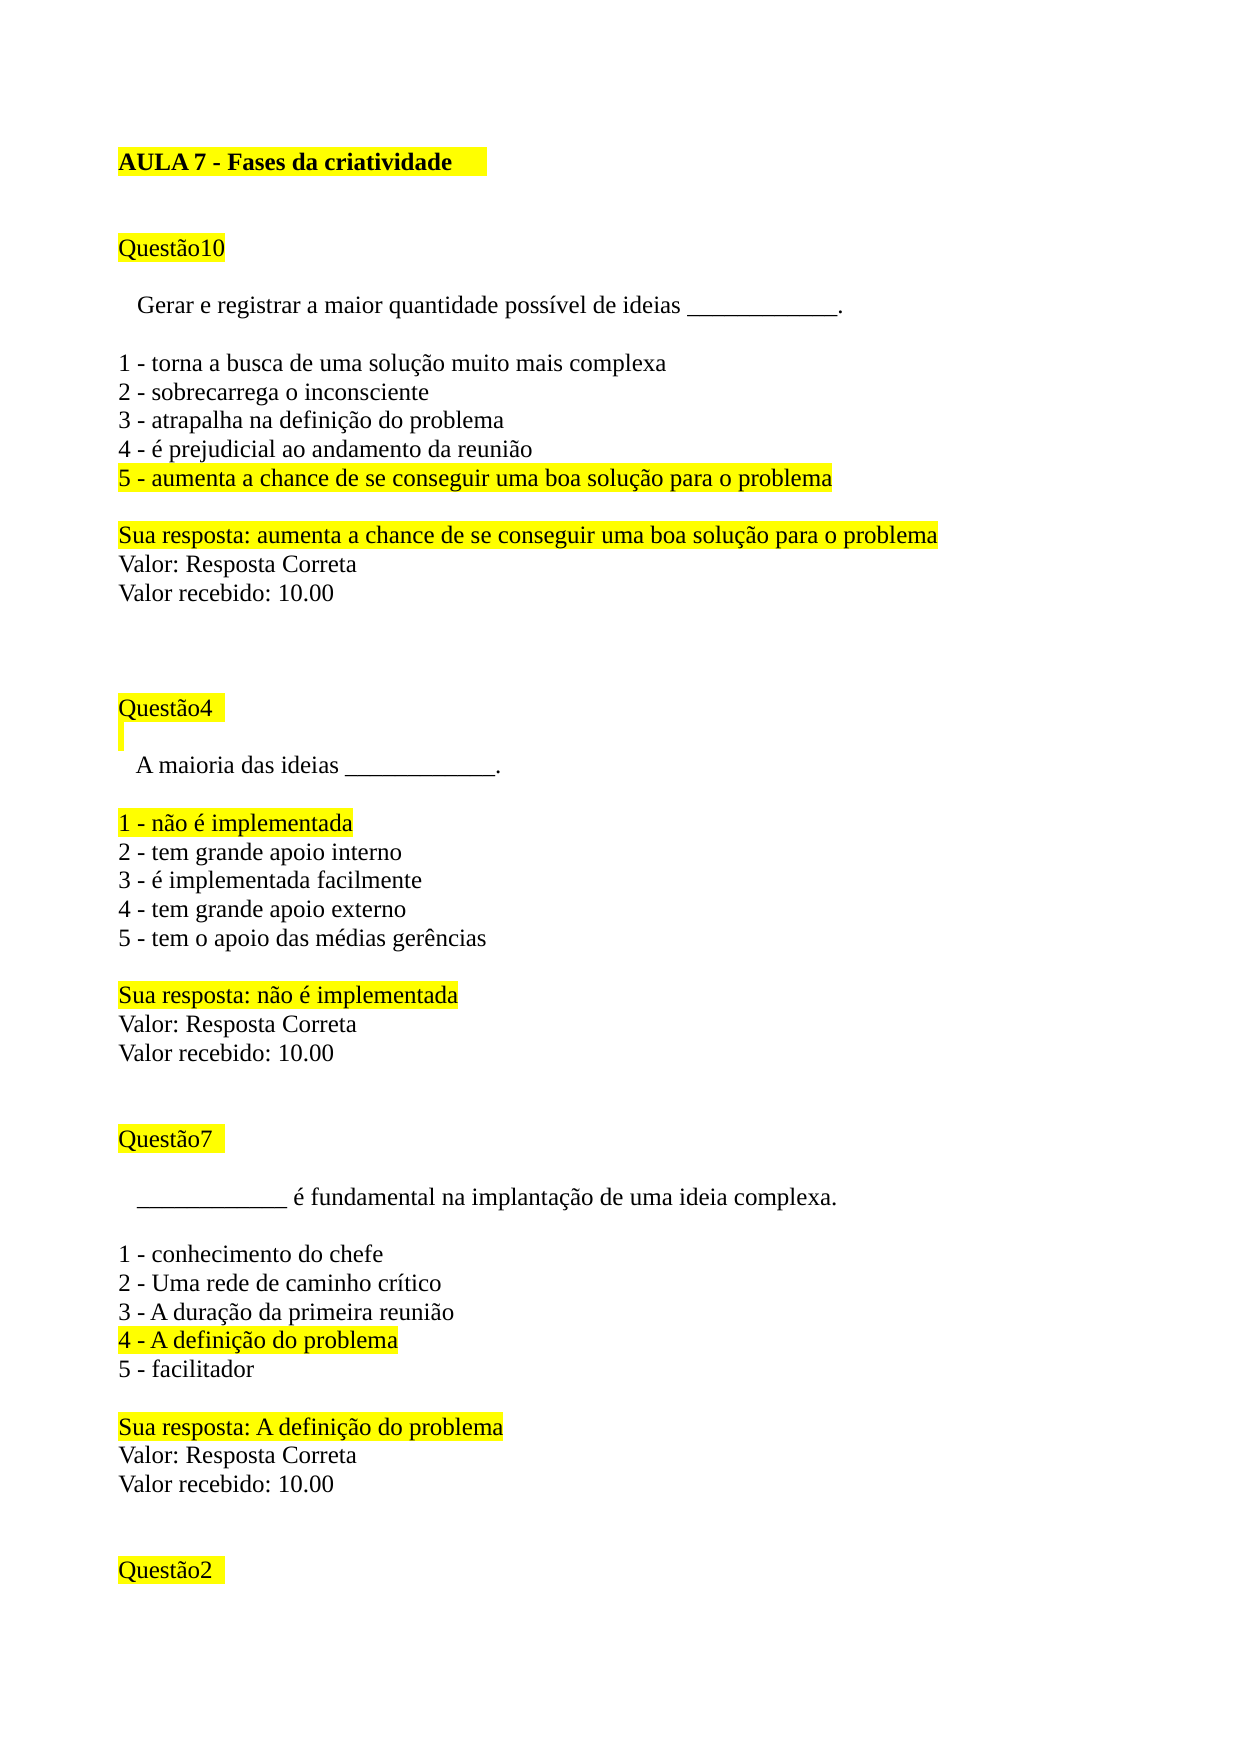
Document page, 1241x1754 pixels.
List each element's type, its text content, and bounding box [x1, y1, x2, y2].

text Sua resposta: não é implementada [118, 981, 1122, 1009]
text Questão2 [118, 1556, 1122, 1584]
text 5 - tem o apoio das médias gerências [118, 923, 1122, 952]
text Valor: Resposta Correta [118, 1441, 1122, 1469]
text 5 - aumenta a chance de se conseguir uma boa solução para o problema [118, 463, 1122, 492]
text 3 - atrapalha na definição do problema [118, 406, 1122, 434]
text Valor recebido: 10.00 [118, 578, 1122, 607]
text Questão4 [118, 693, 1122, 722]
text Valor recebido: 10.00 [118, 1038, 1122, 1067]
text 4 - é prejudicial ao andamento da reunião [118, 434, 1122, 463]
text AULA 7 - Fases da criatividade [118, 147, 1122, 176]
text 2 - sobrecarrega o inconsciente [118, 377, 1122, 406]
text 2 - tem grande apoio interno [118, 837, 1122, 866]
text Sua resposta: A definição do problema [118, 1412, 1122, 1441]
text ____________ é fundamental na implantação de uma ideia complexa. [118, 1182, 1122, 1211]
text 4 - A definição do problema [118, 1326, 1122, 1354]
text Valor: Resposta Correta [118, 549, 1122, 578]
text Questão10 [118, 233, 1122, 262]
text A maioria das ideias ____________. [118, 751, 1122, 779]
text 3 - é implementada facilmente [118, 866, 1122, 894]
text Valor recebido: 10.00 [118, 1469, 1122, 1498]
text 1 - torna a busca de uma solução muito mais complexa [118, 348, 1122, 377]
text Valor: Resposta Correta [118, 1009, 1122, 1038]
text 1 - não é implementada [118, 808, 1122, 837]
text 4 - tem grande apoio externo [118, 894, 1122, 923]
text 1 - conhecimento do chefe [118, 1239, 1122, 1268]
text 3 - A duração da primeira reunião [118, 1297, 1122, 1326]
text Sua resposta: aumenta a chance de se conseguir uma boa solução para o problema [118, 521, 1122, 549]
text Gerar e registrar a maior quantidade possível de ideias ____________. [118, 291, 1122, 319]
text 5 - facilitador [118, 1354, 1122, 1383]
text 2 - Uma rede de caminho crítico [118, 1268, 1122, 1297]
text Questão7 [118, 1124, 1122, 1153]
